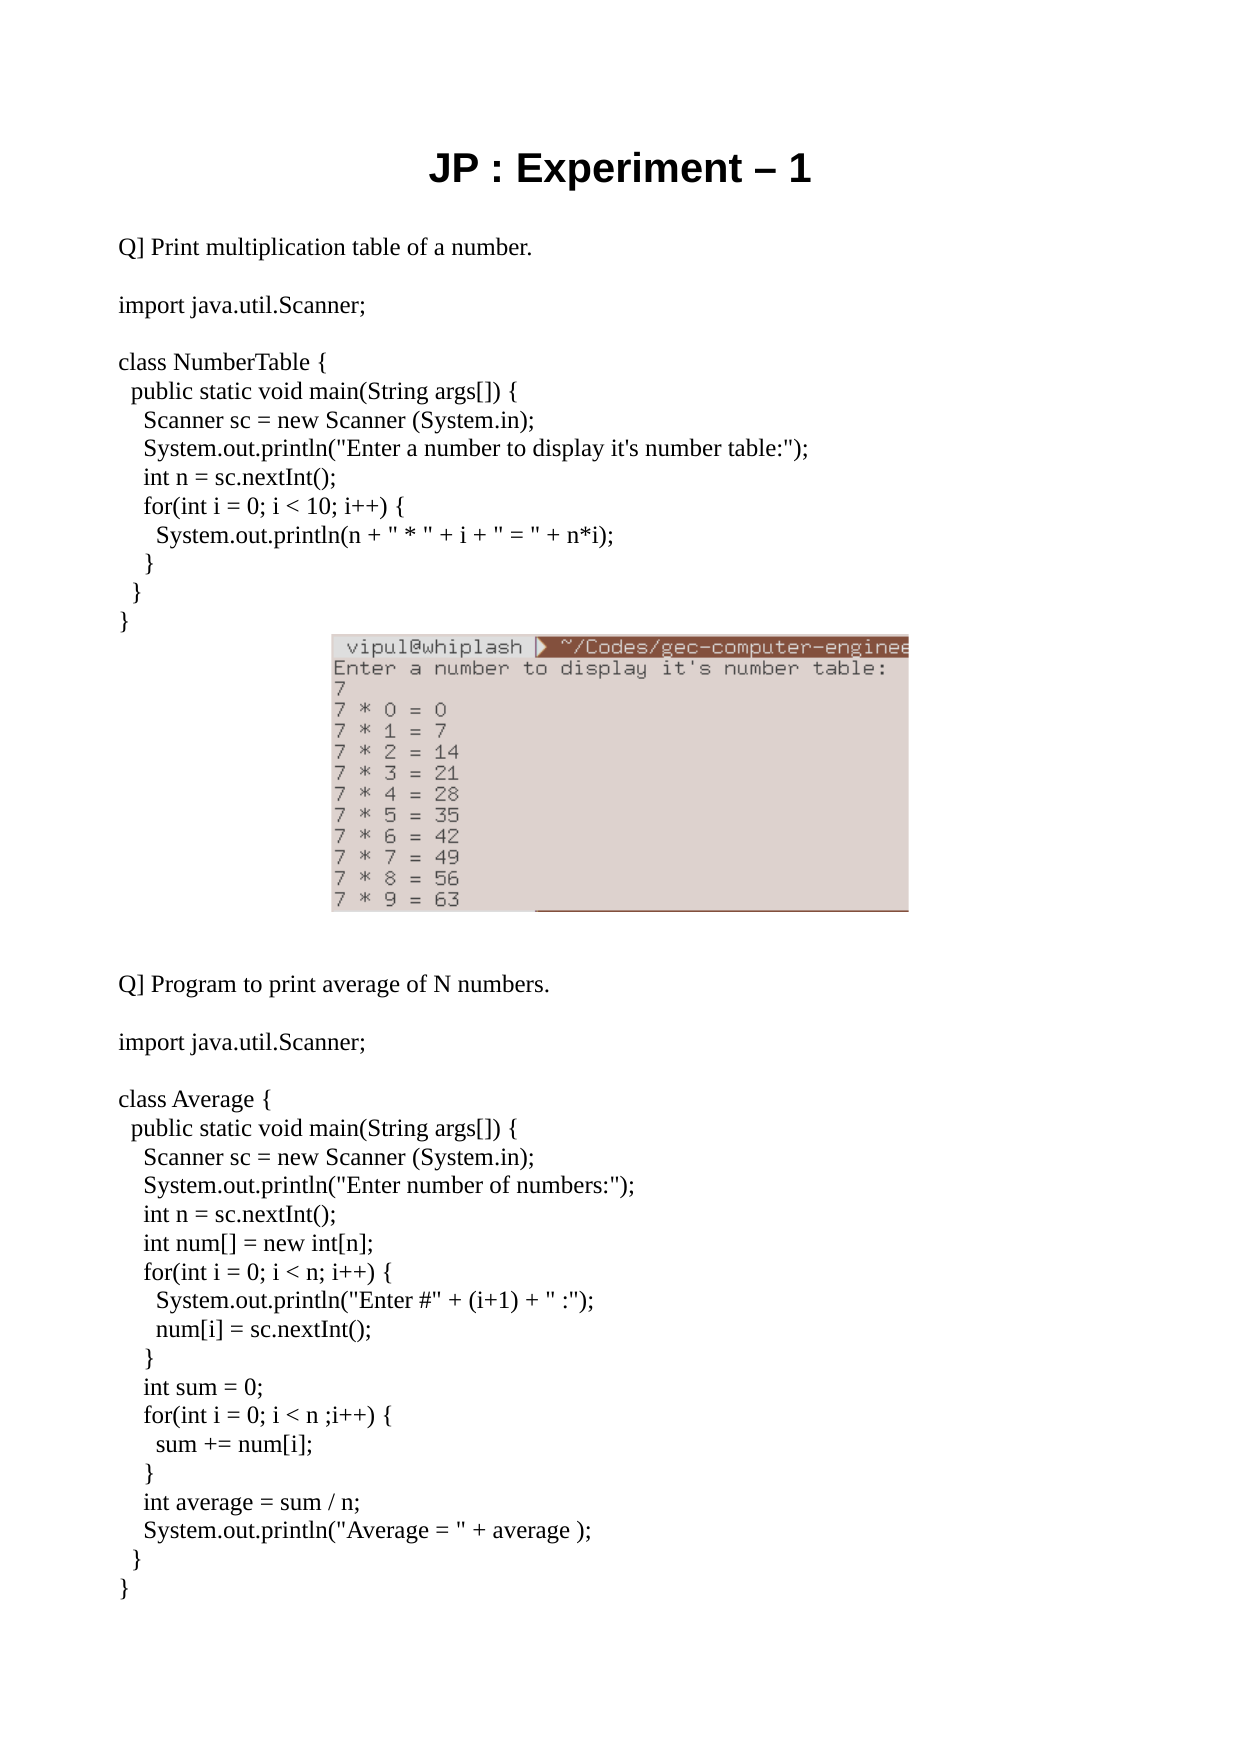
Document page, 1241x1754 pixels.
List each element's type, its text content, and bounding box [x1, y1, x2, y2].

text int sum = 0; [118, 1372, 1122, 1400]
text for(int i = 0; i < n; i++) { [118, 1257, 1122, 1285]
picture [331, 634, 909, 912]
text import java.util.Scanner; [118, 1027, 1122, 1055]
text System.out.println("Average = " + average ); [118, 1515, 1122, 1544]
text for(int i = 0; i < n ;i++) { [118, 1400, 1122, 1429]
text class Average { [118, 1084, 1122, 1113]
text } [118, 577, 1122, 606]
text class NumberTable { [118, 347, 1122, 376]
text for(int i = 0; i < 10; i++) { [118, 491, 1122, 520]
text public static void main(String args[]) { [118, 376, 1122, 405]
text } [118, 1573, 1122, 1602]
text } [118, 1458, 1122, 1487]
text int num[] = new int[n]; [118, 1228, 1122, 1257]
text public static void main(String args[]) { [118, 1113, 1122, 1142]
text System.out.println("Enter #" + (i+1) + " :"); [118, 1285, 1122, 1314]
text } [118, 1544, 1122, 1573]
text int n = sc.nextInt(); [118, 1199, 1122, 1228]
text Q] Program to print average of N numbers. [118, 969, 1122, 998]
text import java.util.Scanner; [118, 290, 1122, 318]
text sum += num[i]; [118, 1429, 1122, 1458]
text Scanner sc = new Scanner (System.in); [118, 1142, 1122, 1170]
text Q] Print multiplication table of a number. [118, 232, 1122, 261]
text } [118, 606, 1122, 635]
text System.out.println("Enter number of numbers:"); [118, 1170, 1122, 1199]
text num[i] = sc.nextInt(); [118, 1314, 1122, 1343]
text } [118, 1343, 1122, 1372]
text int average = sum / n; [118, 1487, 1122, 1515]
title JP : Experiment – 1 [118, 143, 1122, 191]
text System.out.println("Enter a number to display it's number table:"); [118, 433, 1122, 462]
text System.out.println(n + " * " + i + " = " + n*i); [118, 520, 1122, 548]
text Scanner sc = new Scanner (System.in); [118, 405, 1122, 433]
text int n = sc.nextInt(); [118, 462, 1122, 491]
text } [118, 548, 1122, 577]
